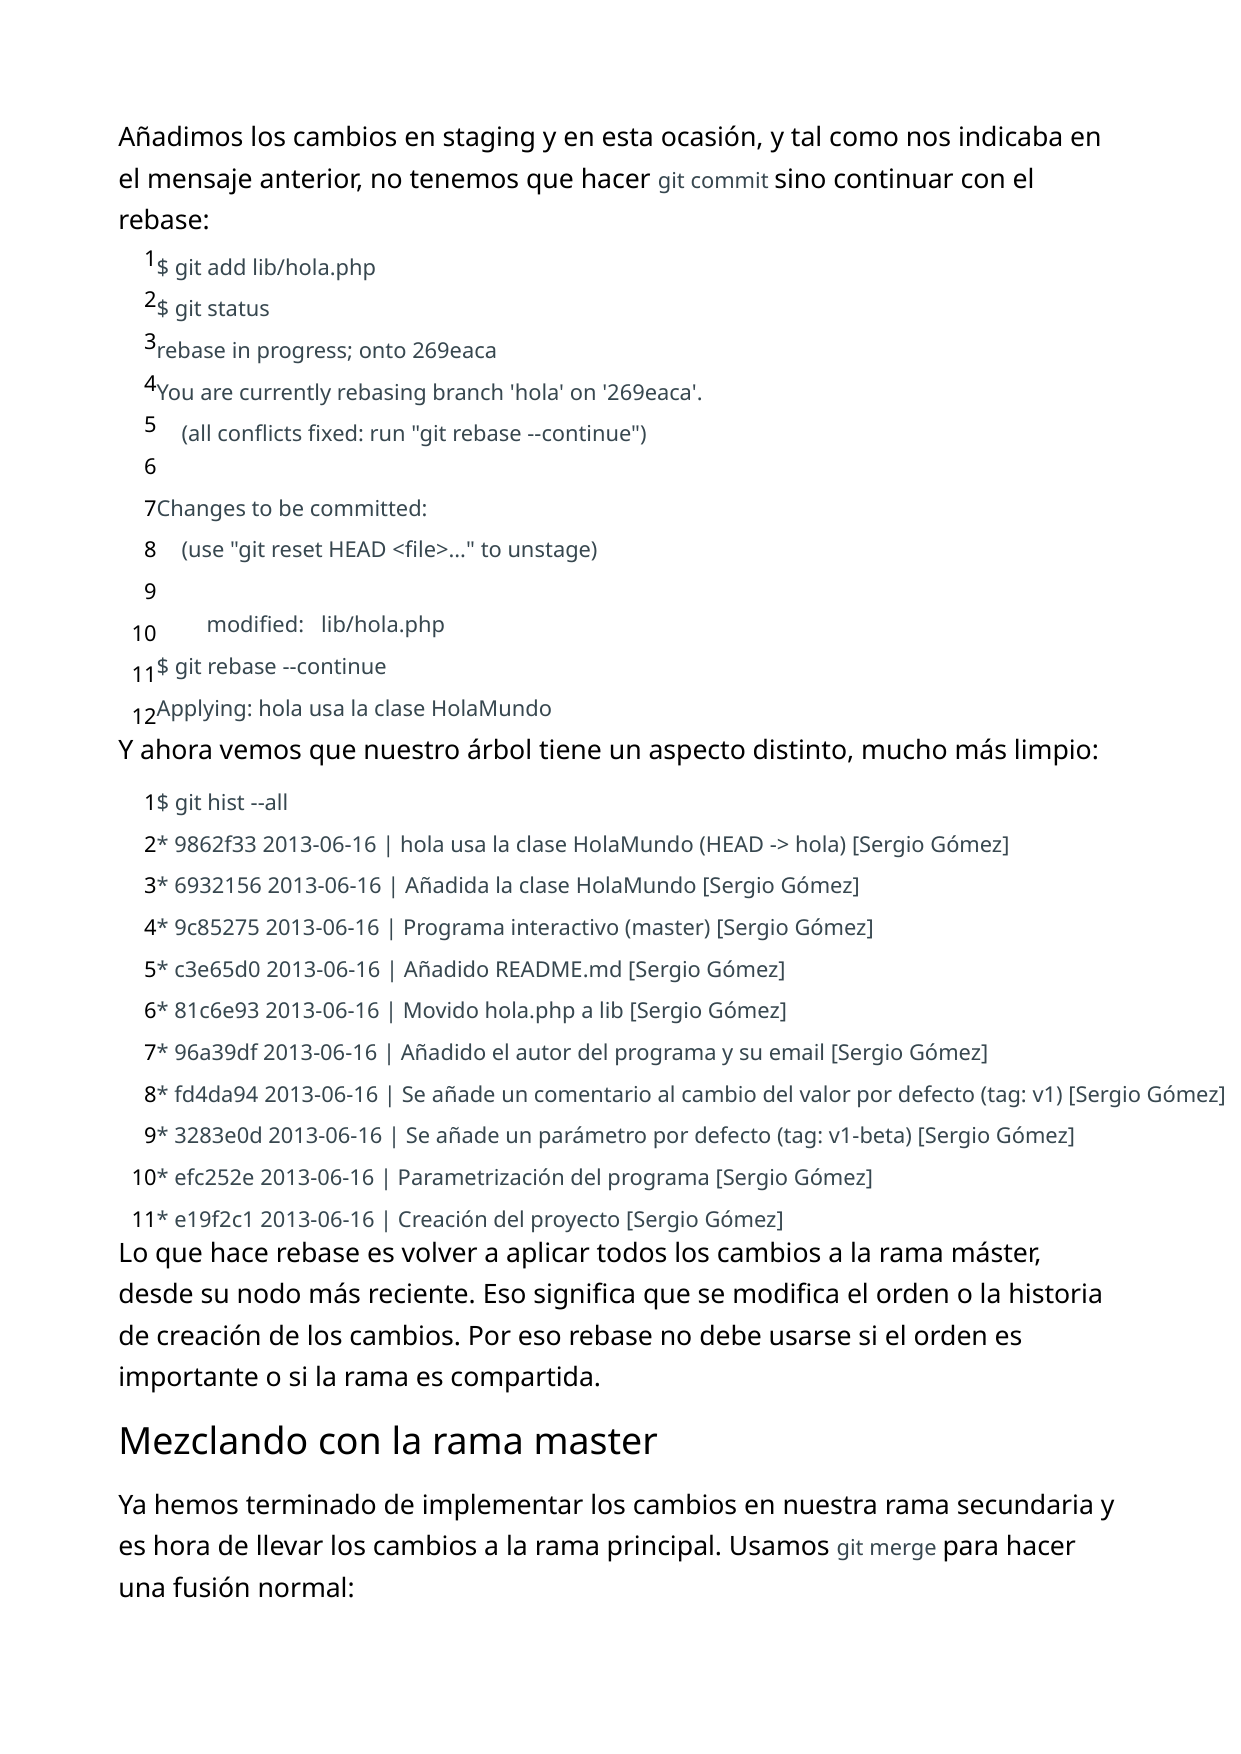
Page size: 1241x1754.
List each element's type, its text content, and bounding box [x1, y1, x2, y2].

subtitle Mezclando con la rama master [118, 1414, 1122, 1465]
table_header 1 2 3 4 5 6 7 8 9 10 11 12 [118, 243, 156, 731]
table_header $ git add lib/hola.php $ git status rebase in progress; onto 269eaca You are currently rebasing branch 'hola' on '269eaca'. (all conflicts fixed: run "git rebase --continue") Changes to be committed: (use "git reset HEAD <file>..." to unstage) modified: lib/hola.php $ git rebase --continue Applying: hola usa la clase HolaMundo [156, 243, 870, 731]
text Y ahora vemos que nuestro árbol tiene un aspecto distinto, mucho más limpio: [118, 731, 1122, 767]
text Lo que hace rebase es volver a aplicar todos los cambios a la rama máster, desde su nodo más reciente. Eso significa que se modifica el orden o la historia de creación de los cambios. Por eso rebase no debe usarse si el orden es importante o si la rama es compartida. [118, 1233, 1122, 1394]
table_header $ git hist --all * 9862f33 2013-06-16 | hola usa la clase HolaMundo (HEAD -> hola) [Sergio Gómez] * 6932156 2013-06-16 | Añadida la clase HolaMundo [Sergio Gómez] * 9c85275 2013-06-16 | Programa interactivo (master) [Sergio Gómez] * c3e65d0 2013-06-16 | Añadido README.md [Sergio Gómez] * 81c6e93 2013-06-16 | Movido hola.php a lib [Sergio Gómez] * 96a39df 2013-06-16 | Añadido el autor del programa y su email [Sergio Gómez] * fd4da94 2013-06-16 | Se añade un comentario al cambio del valor por defecto (tag: v1) [Sergio Gómez] * 3283e0d 2013-06-16 | Se añade un parámetro por defecto (tag: v1-beta) [Sergio Gómez] * efc252e 2013-06-16 | Parametrización del programa [Sergio Gómez] * e19f2c1 2013-06-16 | Creación del proyecto [Sergio Gómez] [156, 787, 1240, 1233]
table_header 1 2 3 4 5 6 7 8 9 10 11 [118, 787, 156, 1233]
text Añadimos los cambios en staging y en esta ocasión, y tal como nos indicaba en el mensaje anterior, no tenemos que hacer git commit sino continuar con el rebase: [118, 118, 1122, 237]
text Ya hemos terminado de implementar los cambios en nuestra rama secundaria y es hora de llevar los cambios a la rama principal. Usamos git merge para hacer una fusión normal: [118, 1486, 1122, 1605]
